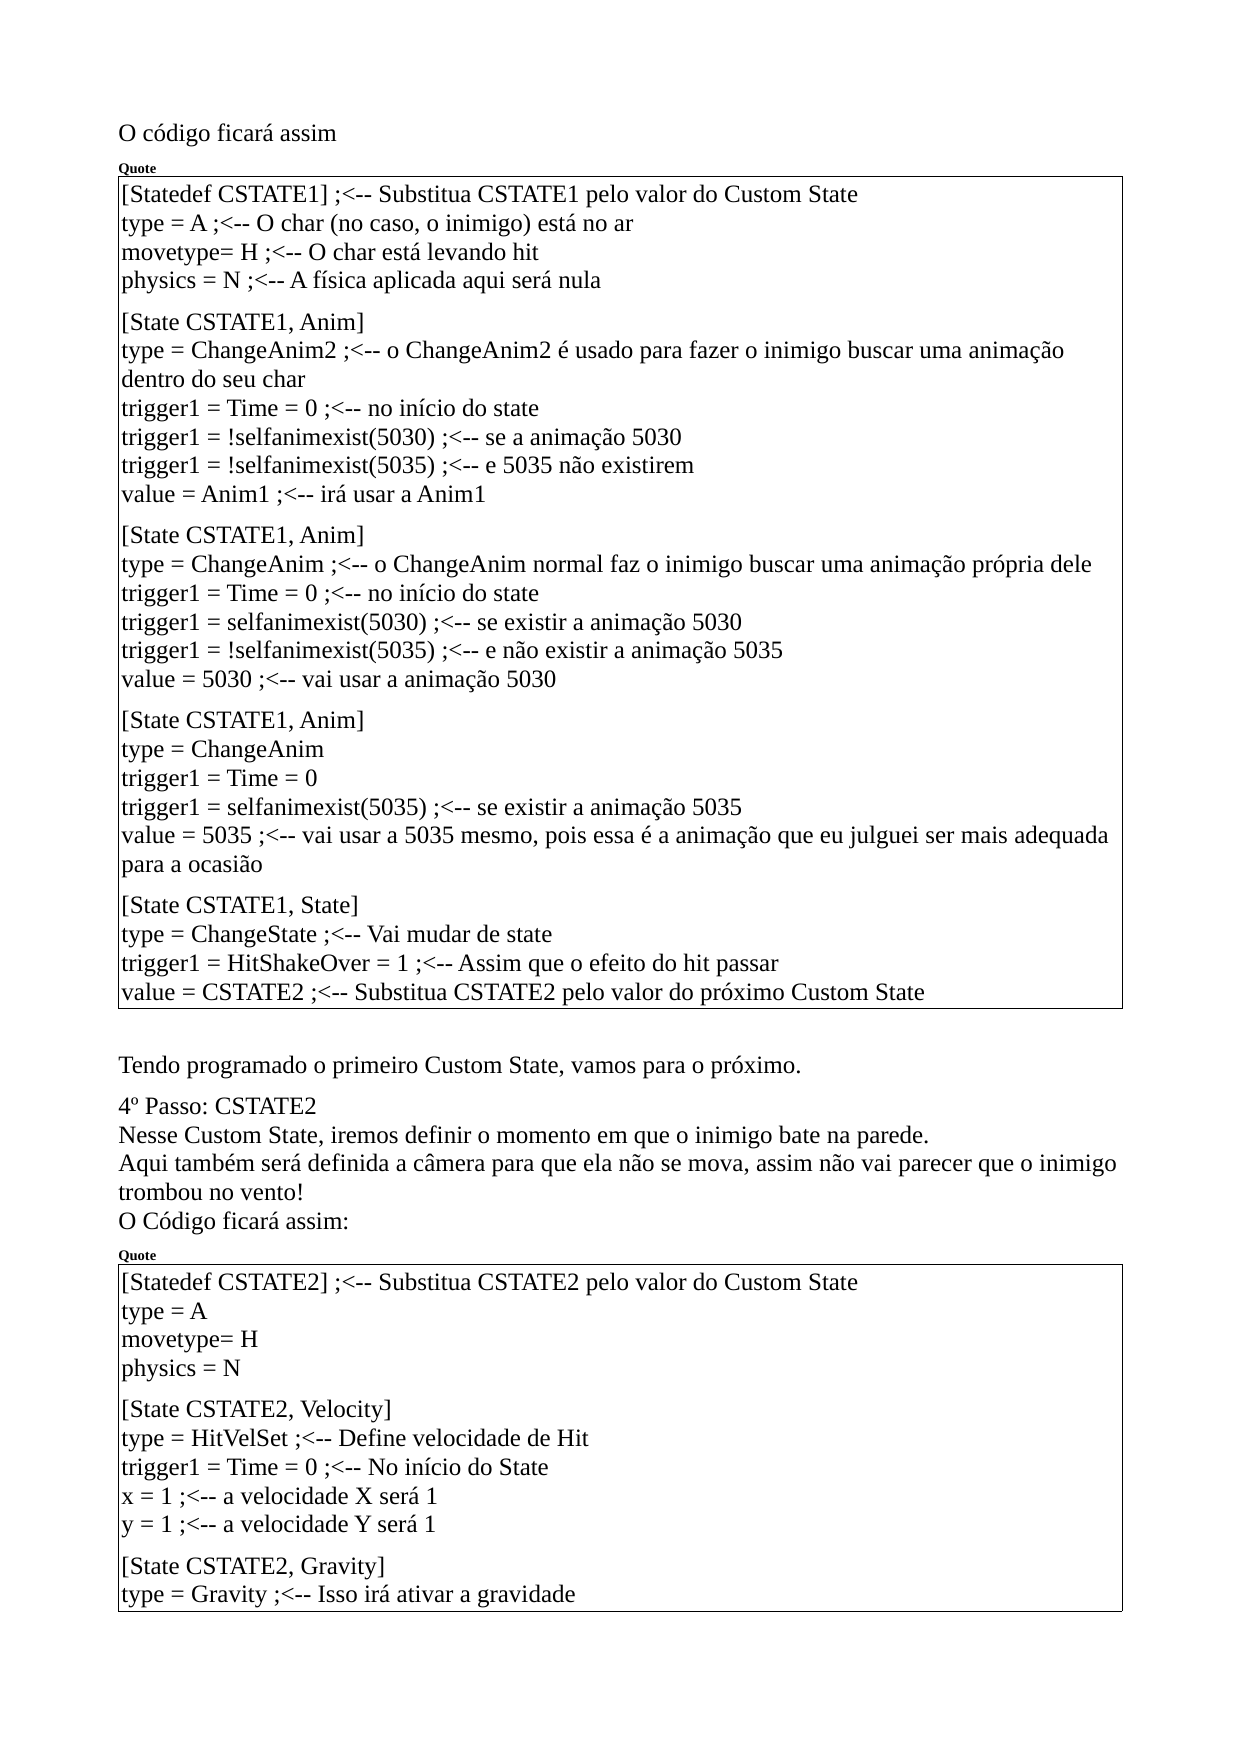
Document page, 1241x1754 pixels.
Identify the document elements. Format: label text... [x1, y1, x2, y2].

text [Statedef CSTATE1] ;<-- Substitua CSTATE1 pelo valor do Custom State type = A ;<-- O char (no caso, o inimigo) está no ar movetype= H ;<-- O char está levando hit physics = N ;<-- A física aplicada aqui será nula [119, 177, 1122, 294]
text Quote [118, 1247, 1122, 1264]
text [State CSTATE2, Velocity] type = HitVelSet ;<-- Define velocidade de Hit trigger1 = Time = 0 ;<-- No início do State x = 1 ;<-- a velocidade X será 1 y = 1 ;<-- a velocidade Y será 1 [119, 1391, 1122, 1538]
text Quote [118, 159, 1122, 176]
text [State CSTATE1, Anim] type = ChangeAnim2 ;<-- o ChangeAnim2 é usado para fazer o inimigo buscar uma animação dentro do seu char trigger1 = Time = 0 ;<-- no início do state trigger1 = !selfanimexist(5030) ;<-- se a animação 5030 trigger1 = !selfanimexist(5035) ;<-- e 5035 não existirem value = Anim1 ;<-- irá usar a Anim1 [119, 304, 1122, 508]
text [Statedef CSTATE2] ;<-- Substitua CSTATE2 pelo valor do Custom State type = A movetype= H physics = N [119, 1265, 1122, 1382]
text [State CSTATE2, Gravity] type = Gravity ;<-- Isso irá ativar a gravidade [119, 1548, 1122, 1611]
text Tendo programado o primeiro Custom State, vamos para o próximo. [118, 1021, 1122, 1078]
text [State CSTATE1, Anim] type = ChangeAnim ;<-- o ChangeAnim normal faz o inimigo buscar uma animação própria dele trigger1 = Time = 0 ;<-- no início do state trigger1 = selfanimexist(5030) ;<-- se existir a animação 5030 trigger1 = !selfanimexist(5035) ;<-- e não existir a animação 5035 value = 5030 ;<-- vai usar a animação 5030 [119, 517, 1122, 693]
text [State CSTATE1, Anim] type = ChangeAnim trigger1 = Time = 0 trigger1 = selfanimexist(5035) ;<-- se existir a animação 5035 value = 5035 ;<-- vai usar a 5035 mesmo, pois essa é a animação que eu julguei ser mais adequada para a ocasião [119, 702, 1122, 878]
text O código ficará assim [118, 118, 1122, 147]
text 4º Passo: CSTATE2 Nesse Custom State, iremos definir o momento em que o inimigo bate na parede. Aqui também será definida a câmera para que ela não se mova, assim não vai parecer que o inimigo trombou no vento! O Código ficará assim: [118, 1091, 1122, 1235]
text [State CSTATE1, State] type = ChangeState ;<-- Vai mudar de state trigger1 = HitShakeOver = 1 ;<-- Assim que o efeito do hit passar value = CSTATE2 ;<-- Substitua CSTATE2 pelo valor do próximo Custom State [119, 887, 1122, 1008]
